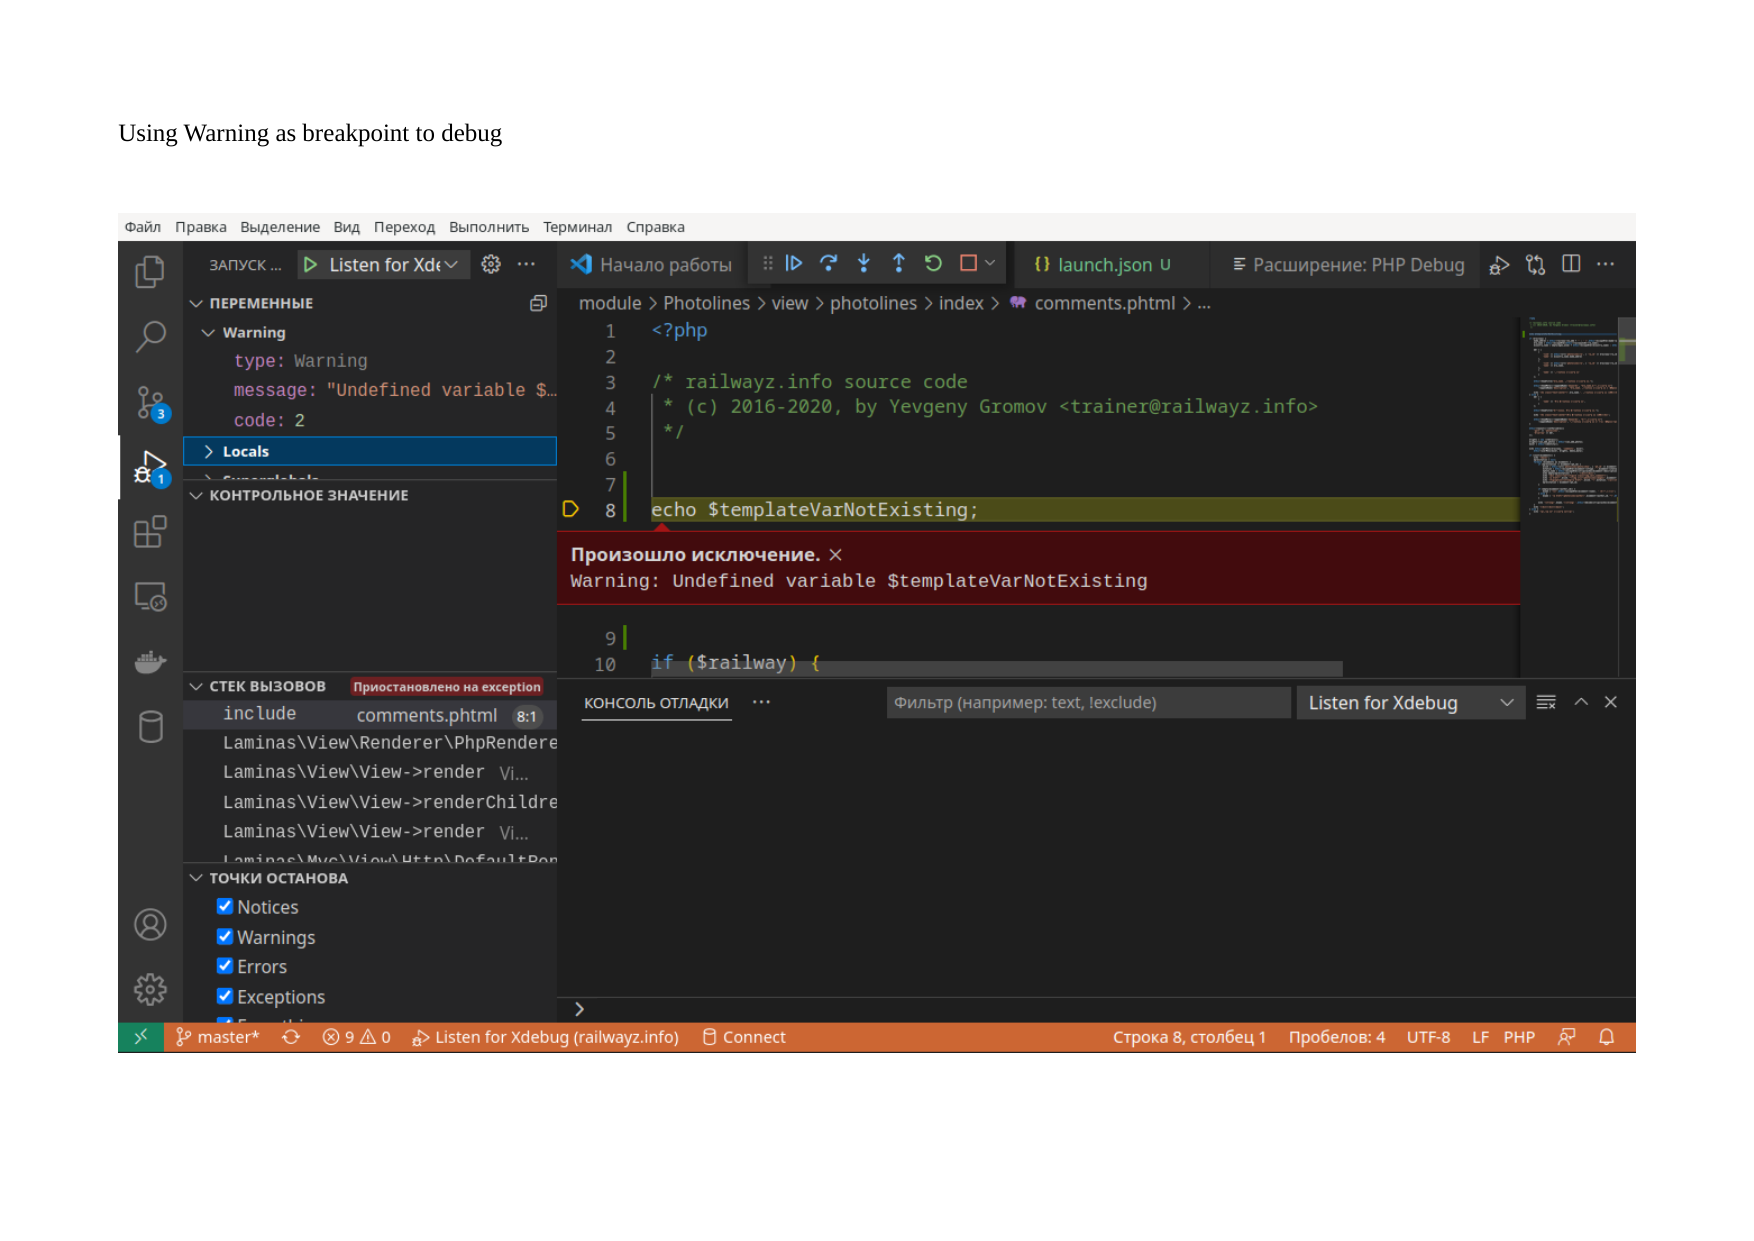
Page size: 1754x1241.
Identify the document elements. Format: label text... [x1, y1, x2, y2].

subtitle Using Warning as breakpoint to debug [118, 118, 1636, 147]
picture [118, 213, 1636, 1053]
